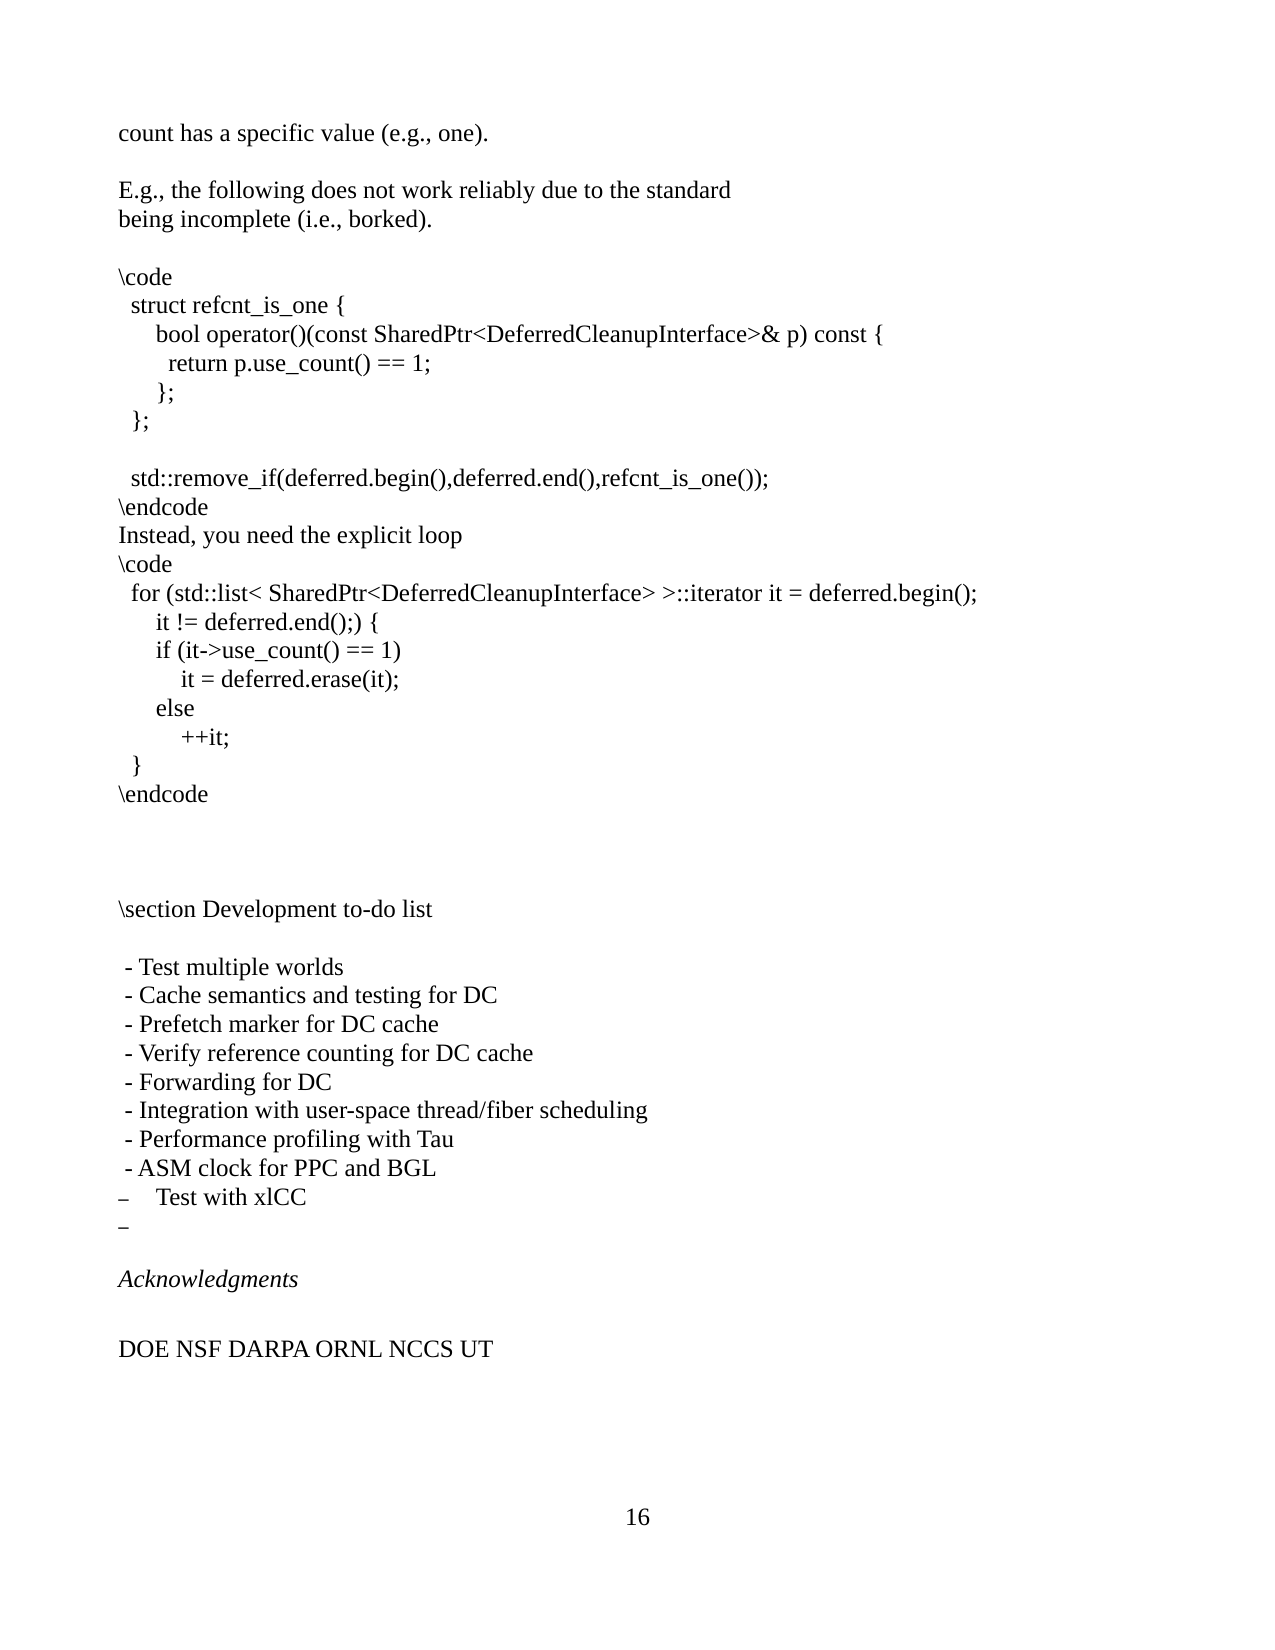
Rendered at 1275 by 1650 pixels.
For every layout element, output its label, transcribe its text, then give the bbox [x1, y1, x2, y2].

text for (std::list< SharedPtr<DeferredCleanupInterface> >::iterator it = deferred.begin(); [118, 578, 1157, 607]
text - ASM clock for PPC and BGL [118, 1153, 1157, 1182]
text - Prefetch marker for DC cache [118, 1009, 1157, 1038]
subtitle Acknowledgments [118, 1264, 1157, 1293]
text }; [118, 406, 1157, 434]
text struct refcnt_is_one { [118, 291, 1157, 319]
text \code [118, 262, 1157, 291]
text else [118, 693, 1157, 722]
list Test with xlCC [118, 1182, 1157, 1211]
text }; [118, 377, 1157, 406]
text DOE NSF DARPA ORNL NCCS UT [118, 1334, 1157, 1363]
text \code [118, 549, 1157, 578]
text - Cache semantics and testing for DC [118, 981, 1157, 1009]
text - Verify reference counting for DC cache [118, 1038, 1157, 1067]
text \endcode [118, 492, 1157, 521]
text std::remove_if(deferred.begin(),deferred.end(),refcnt_is_one()); [118, 463, 1157, 492]
text bool operator()(const SharedPtr<DeferredCleanupInterface>& p) const { [118, 319, 1157, 348]
text it = deferred.erase(it); [118, 664, 1157, 693]
text \endcode [118, 779, 1157, 808]
text ++it; [118, 722, 1157, 751]
text \section Development to-do list [118, 894, 1157, 923]
text } [118, 751, 1157, 779]
text return p.use_count() == 1; [118, 348, 1157, 377]
text Instead, you need the explicit loop [118, 521, 1157, 549]
text if (it->use_count() == 1) [118, 636, 1157, 664]
text it != deferred.end();) { [118, 607, 1157, 636]
text count has a specific value (e.g., one). [118, 118, 1157, 147]
text - Forwarding for DC [118, 1067, 1157, 1096]
text being incomplete (i.e., borked). [118, 204, 1157, 233]
text - Performance profiling with Tau [118, 1124, 1157, 1153]
text - Integration with user-space thread/fiber scheduling [118, 1096, 1157, 1124]
text - Test multiple worlds [118, 952, 1157, 981]
text E.g., the following does not work reliably due to the standard [118, 176, 1157, 204]
